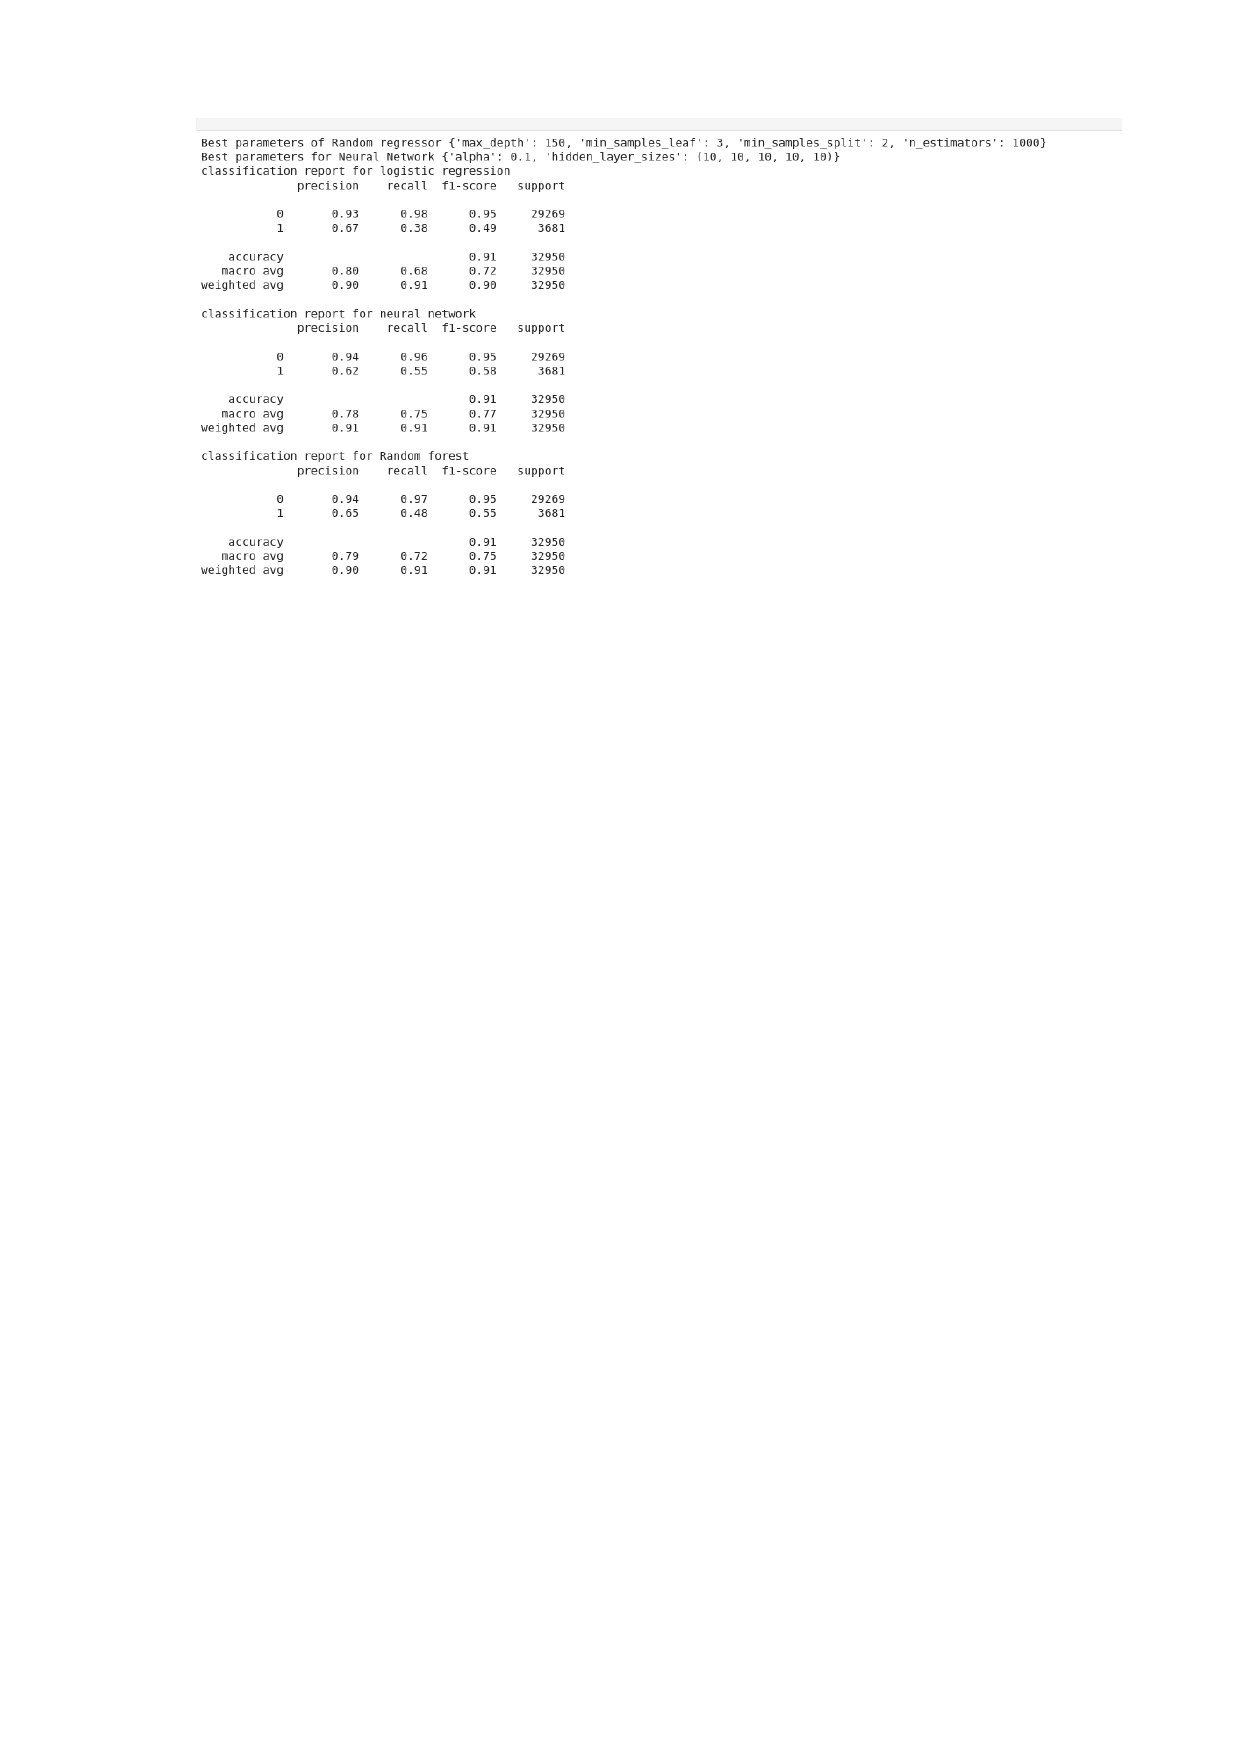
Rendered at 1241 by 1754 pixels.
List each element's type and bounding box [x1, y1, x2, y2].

picture [118, 118, 1123, 589]
